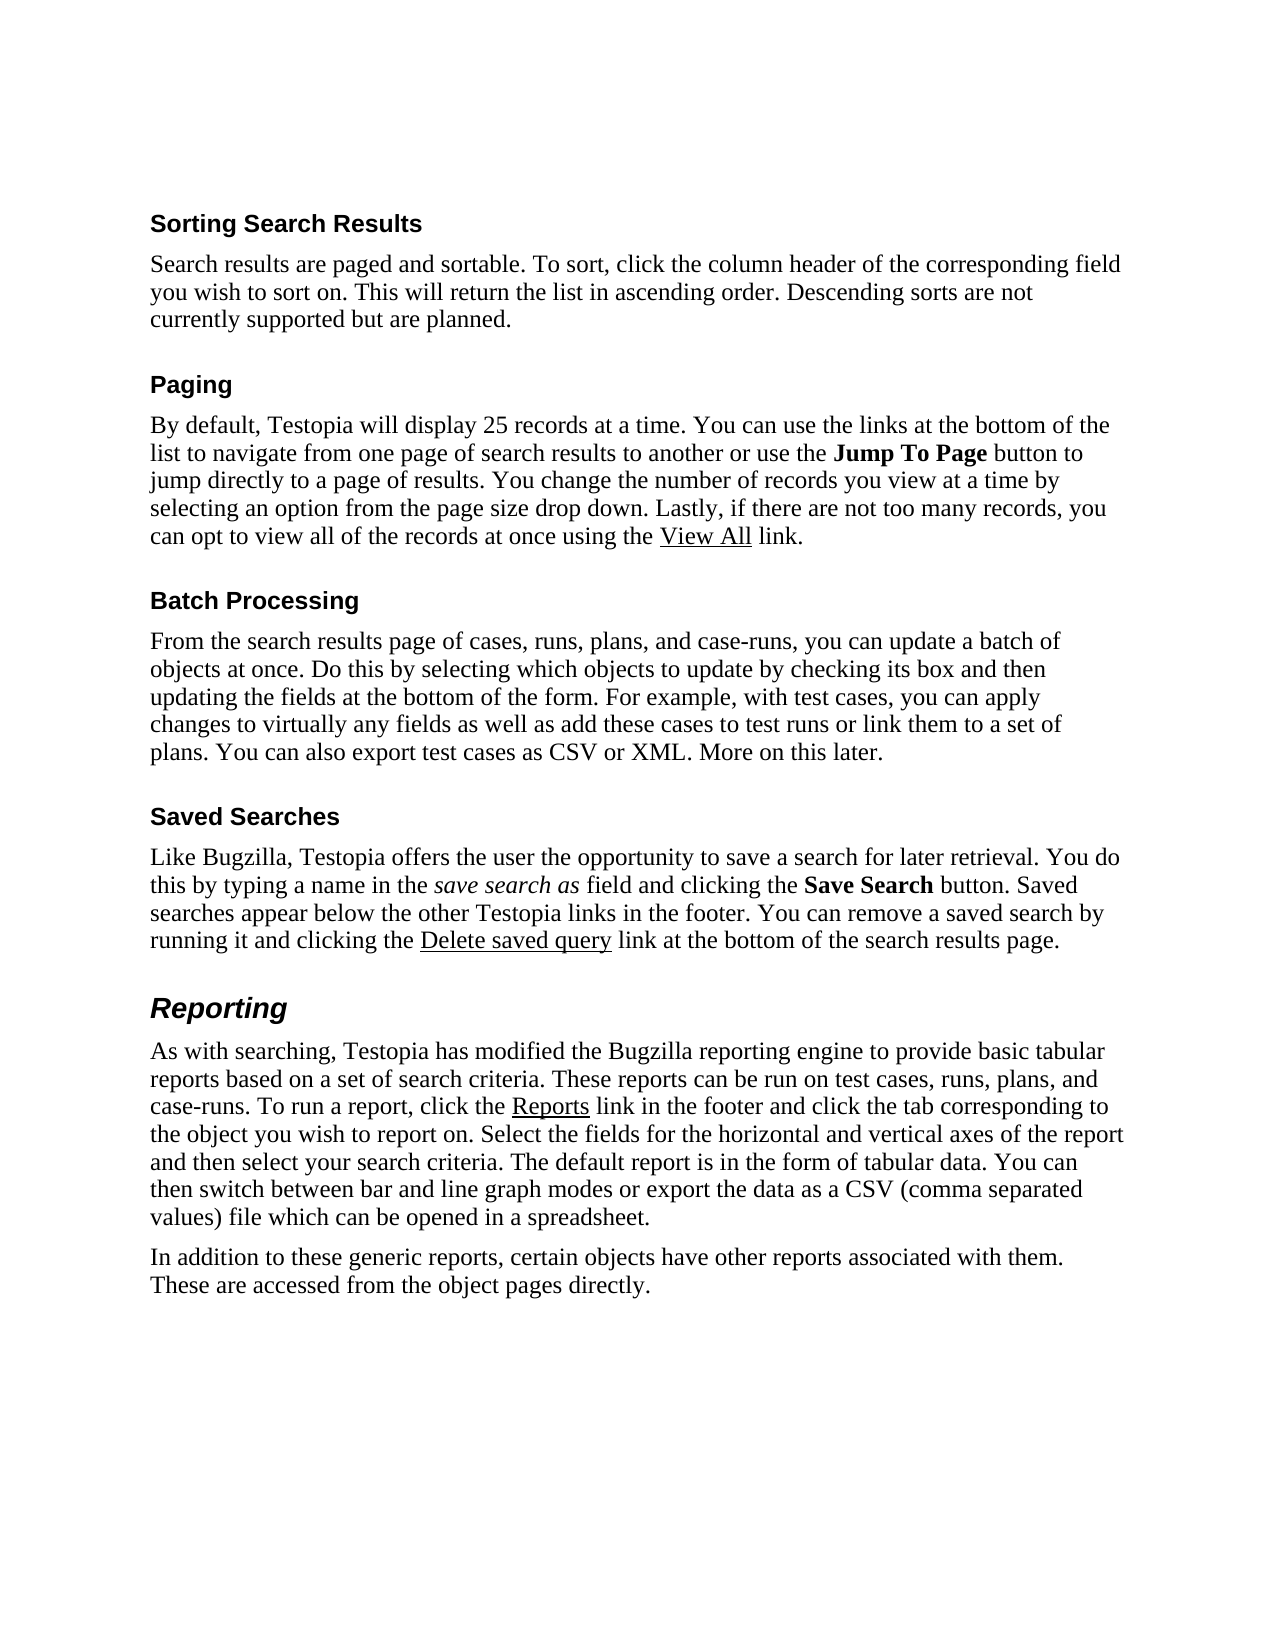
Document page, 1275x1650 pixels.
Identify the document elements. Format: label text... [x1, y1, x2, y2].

subtitle Sorting Search Results [150, 210, 1125, 238]
text Like Bugzilla, Testopia offers the user the opportunity to save a search for later retrieval. You do this by typing a name in the save search as field and clicking the Save Search button. Saved searches appear below the other Testopia links in the footer. You can remove a saved search by running it and clicking the Delete saved query link at the bottom of the search results page. [150, 843, 1125, 954]
text Search results are paged and sortable. To sort, click the column header of the corresponding field you wish to sort on. This will return the list in ascending order. Descending sorts are not currently supported but are planned. [150, 250, 1125, 333]
text In addition to these generic reports, certain objects have other reports associated with them. These are accessed from the object pages directly. [150, 1243, 1125, 1299]
subtitle Reporting [150, 992, 1125, 1024]
text From the search results page of cases, runs, plans, and case-runs, you can update a batch of objects at once. Do this by selecting which objects to update by checking its box and then updating the fields at the bottom of the form. For example, with test cases, you can apply changes to virtually any fields as well as add these cases to test runs or link them to a set of plans. You can also export test cases as CSV or XML. More on this later. [150, 627, 1125, 766]
subtitle Saved Searches [150, 803, 1125, 831]
text As with searching, Testopia has modified the Bugzilla reporting engine to provide basic tabular reports based on a set of search criteria. These reports can be run on test cases, runs, plans, and case-runs. To run a report, click the Reports link in the footer and click the tab corresponding to the object you wish to report on. Select the fields for the horizontal and vertical axes of the report and then select your search criteria. The default report is in the form of tabular data. You can then switch between bar and line graph modes or export the data as a CSV (comma separated values) file which can be opened in a spreadsheet. [150, 1037, 1125, 1231]
subtitle Batch Processing [150, 587, 1125, 615]
subtitle Paging [150, 371, 1125, 398]
text By default, Testopia will display 25 records at a time. You can use the links at the bottom of the list to navigate from one page of search results to another or use the Jump To Page button to jump directly to a page of results. You change the number of records you view at a time by selecting an option from the page size drop down. Lastly, if there are not too many records, you can opt to view all of the records at once using the View All link. [150, 411, 1125, 549]
